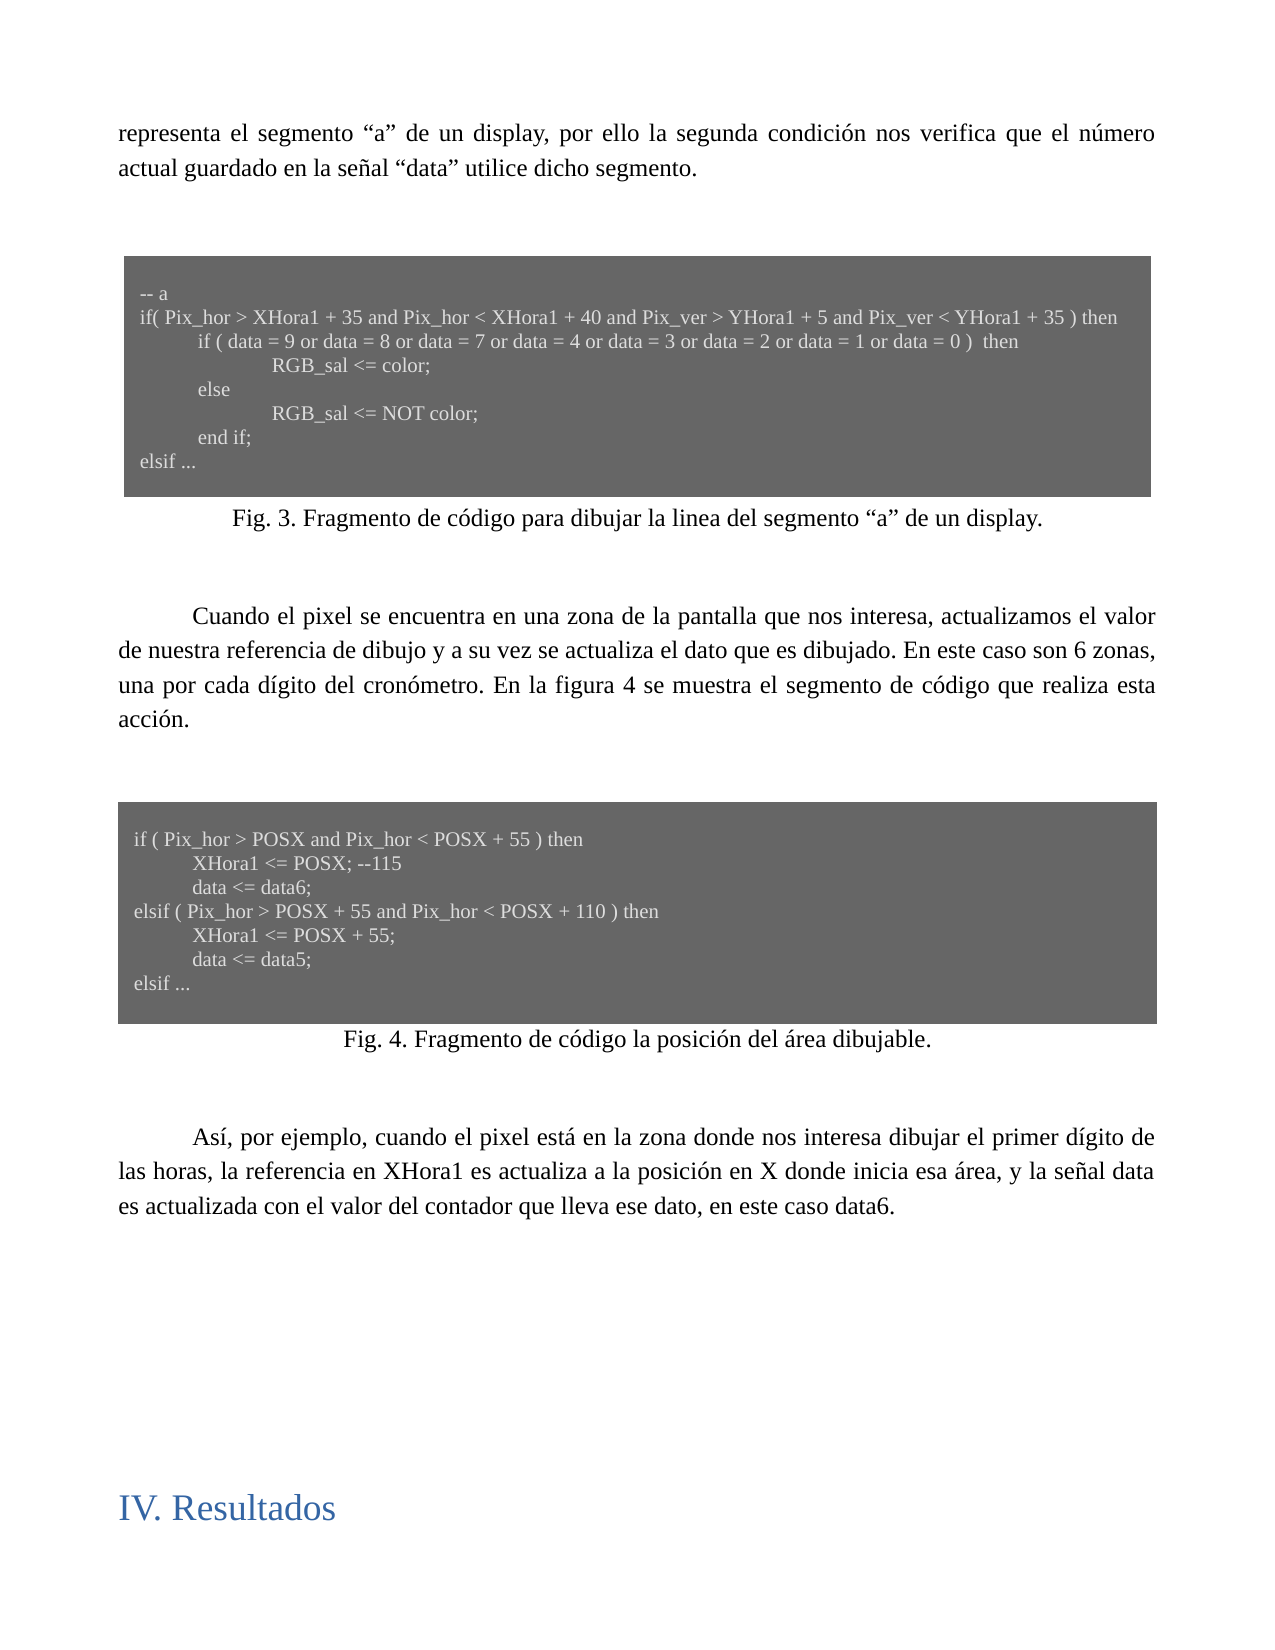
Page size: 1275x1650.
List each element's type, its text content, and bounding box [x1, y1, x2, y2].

text Así, por ejemplo, cuando el pixel está en la zona donde nos interesa dibujar el primer dígito de las horas, la referencia en XHora1 es actualiza a la posición en X donde inicia esa área, y la señal data es actualizada con el valor del contador que lleva ese dato, en este caso data6. [118, 1122, 1157, 1219]
text elsif ... [118, 971, 1157, 995]
text XHora1 <= POSX + 55; [118, 923, 1157, 947]
text XHora1 <= POSX; --115 [118, 851, 1157, 875]
text Cuando el pixel se encuentra en una zona de la pantalla que nos interesa, actualizamos el valor de nuestra referencia de dibujo y a su vez se actualiza el dato que es dibujado. En este caso son 6 zonas, una por cada dígito del cronómetro. En la figura 4 se muestra el segmento de código que realiza esta acción. [118, 601, 1157, 733]
text IV. Resultados [118, 1485, 1157, 1528]
text Fig. 4. Fragmento de código la posición del área dibujable. [118, 1024, 1157, 1052]
table_header -- a if( Pix_hor > XHora1 + 35 and Pix_hor < XHora1 + 40 and Pix_ver > YHora1 + 5 and Pix_ver < YHora1 + 35 ) then if ( data = 9 or data = 8 or data = 7 or data = 4 or data = 3 or data = 2 or data = 1 or data = 0 ) then RGB_sal <= color; else RGB_sal <= NOT color; end if; elsif ... [118, 251, 1157, 503]
text elsif ( Pix_hor > POSX + 55 and Pix_hor < POSX + 110 ) then [118, 899, 1157, 923]
text if ( Pix_hor > POSX and Pix_hor < POSX + 55 ) then [118, 827, 1157, 851]
text data <= data5; [118, 947, 1157, 971]
text data <= data6; [118, 875, 1157, 899]
text representa el segmento “a” de un display, por ello la segunda condición nos verifica que el número actual guardado en la señal “data” utilice dicho segmento. [118, 118, 1157, 181]
text Fig. 3. Fragmento de código para dibujar la linea del segmento “a” de un display. [118, 503, 1157, 532]
